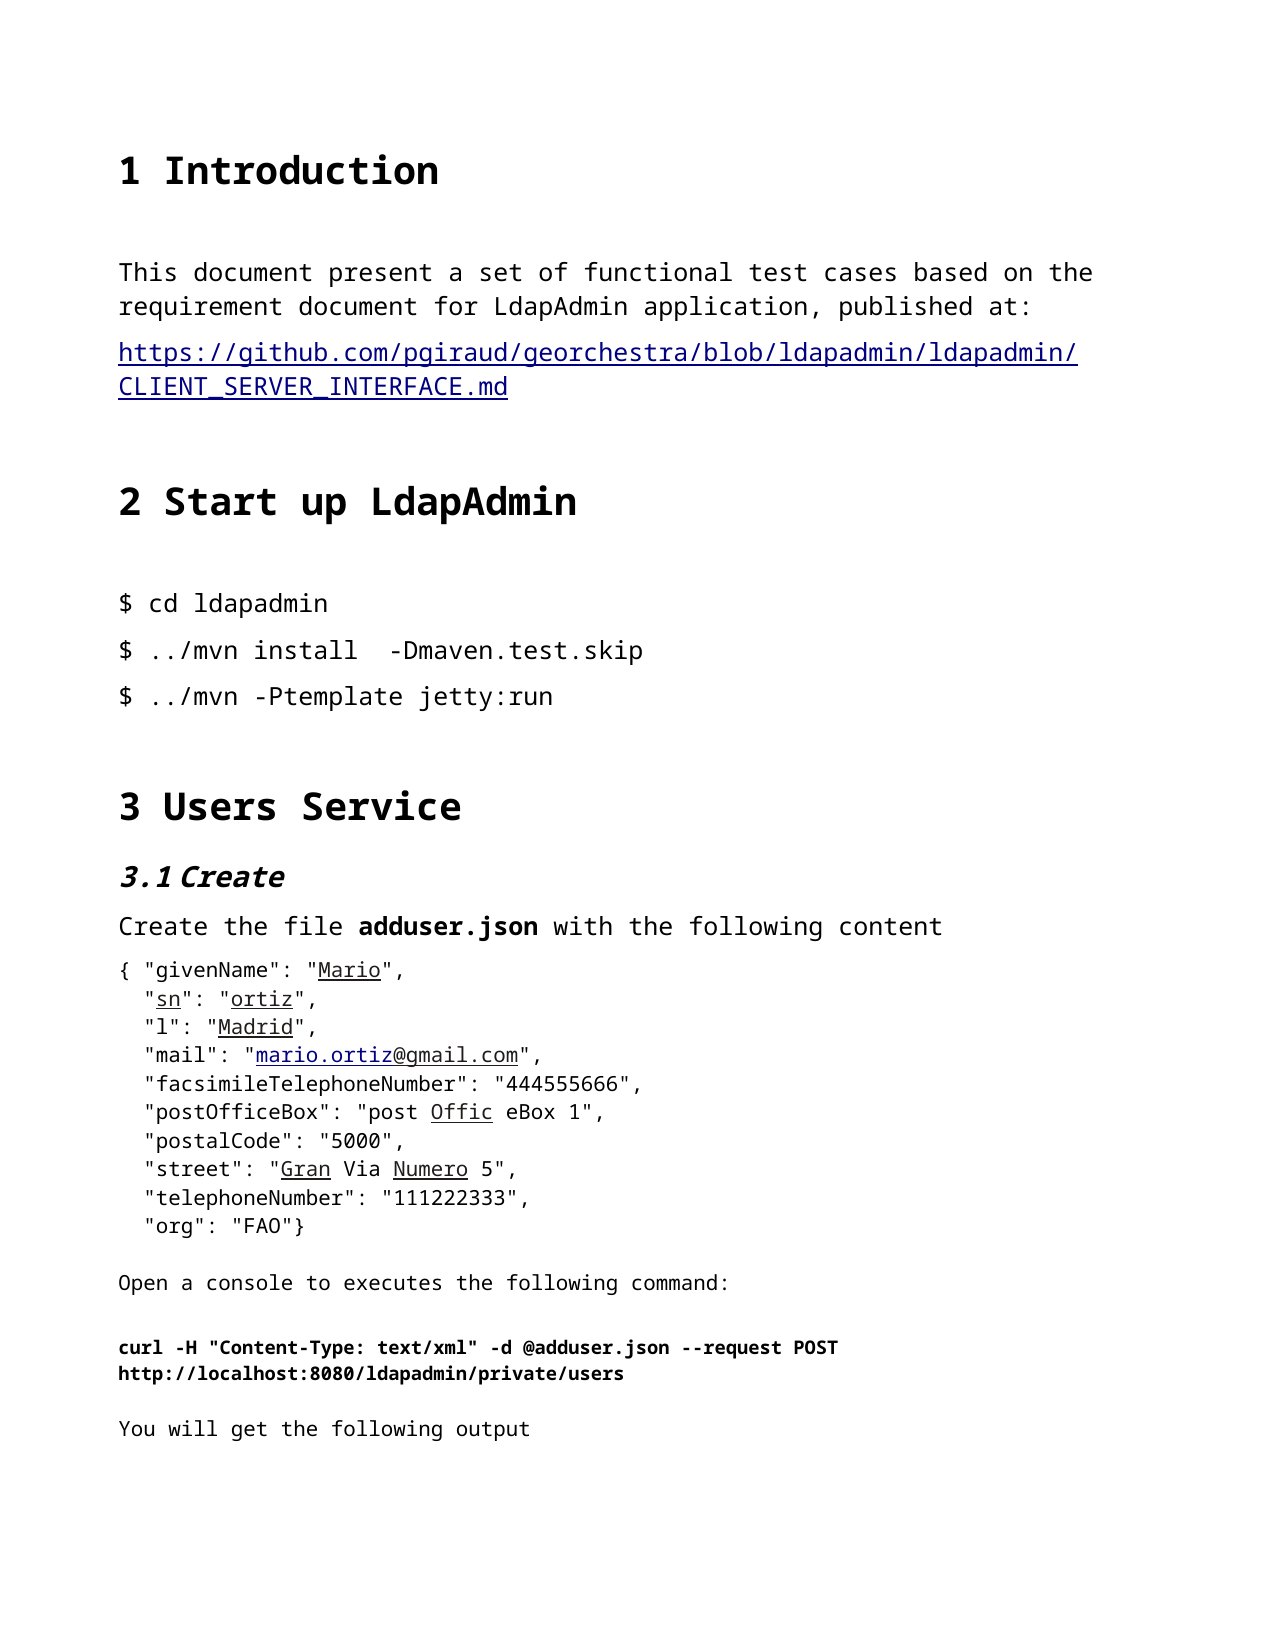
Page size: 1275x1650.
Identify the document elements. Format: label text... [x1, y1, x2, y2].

subtitle Introduction [118, 143, 1157, 195]
text "telephoneNumber": "111222333", [118, 1183, 1157, 1211]
subtitle Users Service [118, 779, 1157, 832]
text $ ../mvn install -Dmaven.test.skip [118, 632, 1157, 667]
text "facsimileTelephoneNumber": "444555666", [118, 1069, 1157, 1097]
text "org": "FAO"} [118, 1211, 1157, 1240]
text You will get the following output [118, 1414, 1157, 1442]
text $ cd ldapadmin [118, 586, 1157, 620]
text https://github.com/pgiraud/georchestra/blob/ldapadmin/ldapadmin/CLIENT_SERVER_INTERFACE.md [118, 335, 1157, 403]
text "postOfficeBox": "post Offic eBox 1", [118, 1097, 1157, 1126]
text $ ../mvn -Ptemplate jetty:run [118, 679, 1157, 713]
text Create the file adduser.json with the following content [118, 909, 1157, 943]
text "street": "Gran Via Numero 5", [118, 1154, 1157, 1183]
text Open a console to executes the following command: [118, 1268, 1157, 1297]
text { "givenName": "Mario", [118, 955, 1157, 984]
text This document present a set of functional test cases based on the requirement document for LdapAdmin application, published at: [118, 254, 1157, 322]
text "postalCode": "5000", [118, 1126, 1157, 1154]
subtitle Create [118, 857, 1157, 896]
text "mail": "mario.ortiz@gmail.com", [118, 1041, 1157, 1069]
text "l": "Madrid", [118, 1012, 1157, 1041]
text "sn": "ortiz", [118, 984, 1157, 1012]
text curl -H "Content-Type: text/xml" -d @adduser.json --request POST http://localhost:8080/ldapadmin/private/users [118, 1334, 1157, 1386]
subtitle Start up LdapAdmin [118, 475, 1157, 527]
